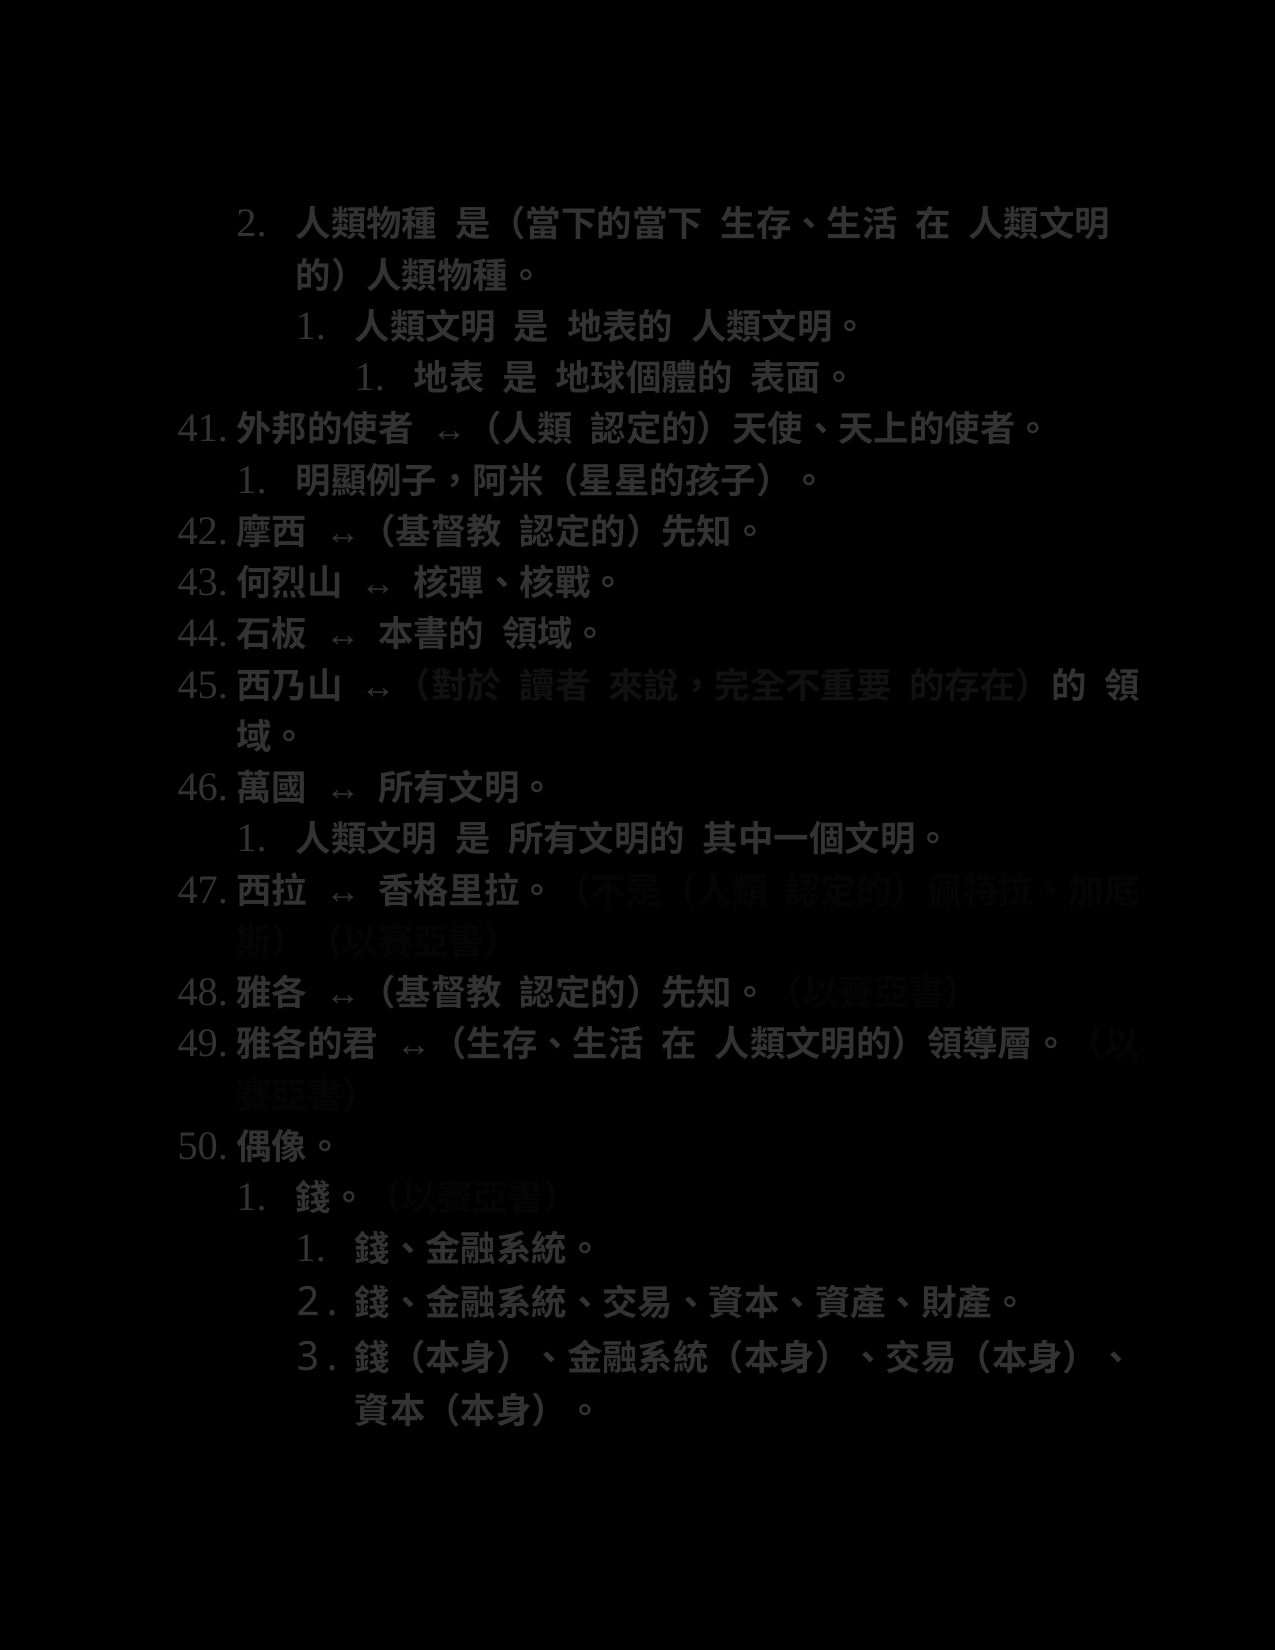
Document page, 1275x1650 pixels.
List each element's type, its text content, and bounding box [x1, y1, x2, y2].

list 明顯例子，阿米（星星的孩子）。 [236, 452, 1157, 503]
list 外邦的使者 ↔（人類 認定的）天使、天上的使者。 [177, 401, 1157, 452]
list 錢（本身）、金融系統（本身）、交易（本身）、資本（本身）。 [295, 1327, 1157, 1433]
list 石板 ↔ 本書的 領域。 [177, 606, 1157, 657]
list 人類文明 是 地表的 人類文明。 [295, 298, 1157, 349]
list 西拉 ↔ 香格里拉。（不是（人類 認定的）佩特拉、加底斯）（以賽亞書） [177, 862, 1157, 964]
list 何烈山 ↔ 核彈、核戰。 [177, 554, 1157, 606]
list 萬國 ↔ 所有文明。 [177, 759, 1157, 811]
list 錢。（以賽亞書） [236, 1169, 1157, 1221]
list 人類文明 是 所有文明的 其中一個文明。 [236, 811, 1157, 862]
list 雅各 ↔（基督教 認定的）先知。（以賽亞書） [177, 964, 1157, 1016]
list 偶像。 [177, 1118, 1157, 1169]
list 錢、金融系統、交易、資本、資產、財產。 [295, 1272, 1157, 1327]
list 西乃山 ↔（對於 讀者 來說，完全不重要 的存在）的 領域。 [177, 657, 1157, 759]
list 摩西 ↔（基督教 認定的）先知。 [177, 503, 1157, 554]
list 雅各的君 ↔（生存、生活 在 人類文明的）領導層。（以賽亞書） [177, 1016, 1157, 1118]
list 錢、金融系統。 [295, 1221, 1157, 1272]
list 地表 是 地球個體的 表面。 [354, 349, 1157, 401]
list 人類物種 是（當下的當下 生存、生活 在 人類文明的）人類物種。 [236, 196, 1157, 298]
